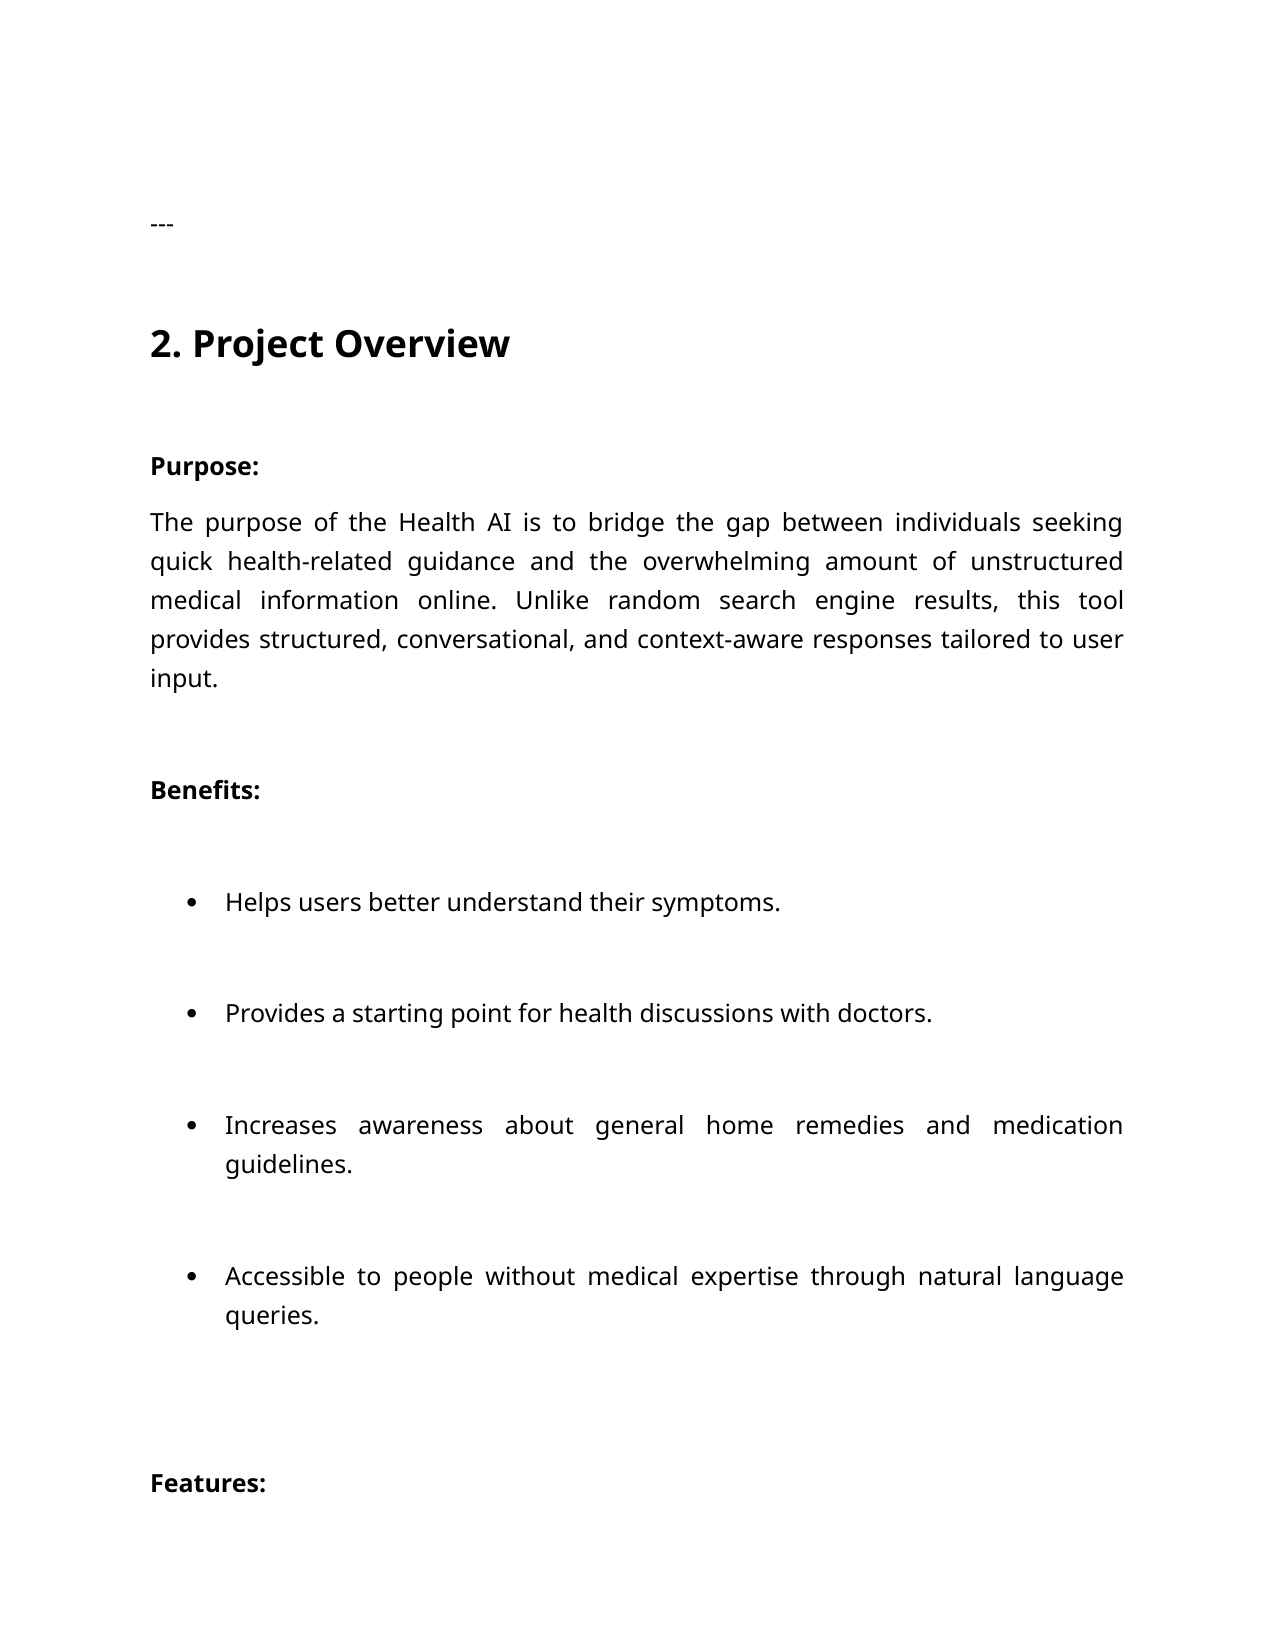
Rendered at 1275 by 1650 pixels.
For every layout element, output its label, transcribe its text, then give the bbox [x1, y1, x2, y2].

list Provides a starting point for health discussions with doctors. [187, 996, 1125, 1030]
list Increases awareness about general home remedies and medication guidelines. [187, 1108, 1125, 1181]
text The purpose of the Health AI is to bridge the gap between individuals seeking quick health-related guidance and the overwhelming amount of unstructured medical information online. Unlike random search engine results, this tool provides structured, conversational, and context-aware responses tailored to user input. [150, 504, 1125, 695]
list Accessible to people without medical expertise through natural language queries. [187, 1259, 1125, 1332]
list Helps users better understand their symptoms. [187, 884, 1125, 918]
text --- [150, 206, 1125, 240]
text Features: [150, 1465, 1125, 1499]
text Purpose: [150, 449, 1125, 483]
text Benefits: [150, 773, 1125, 807]
text 2. Project Overview [150, 317, 1125, 368]
